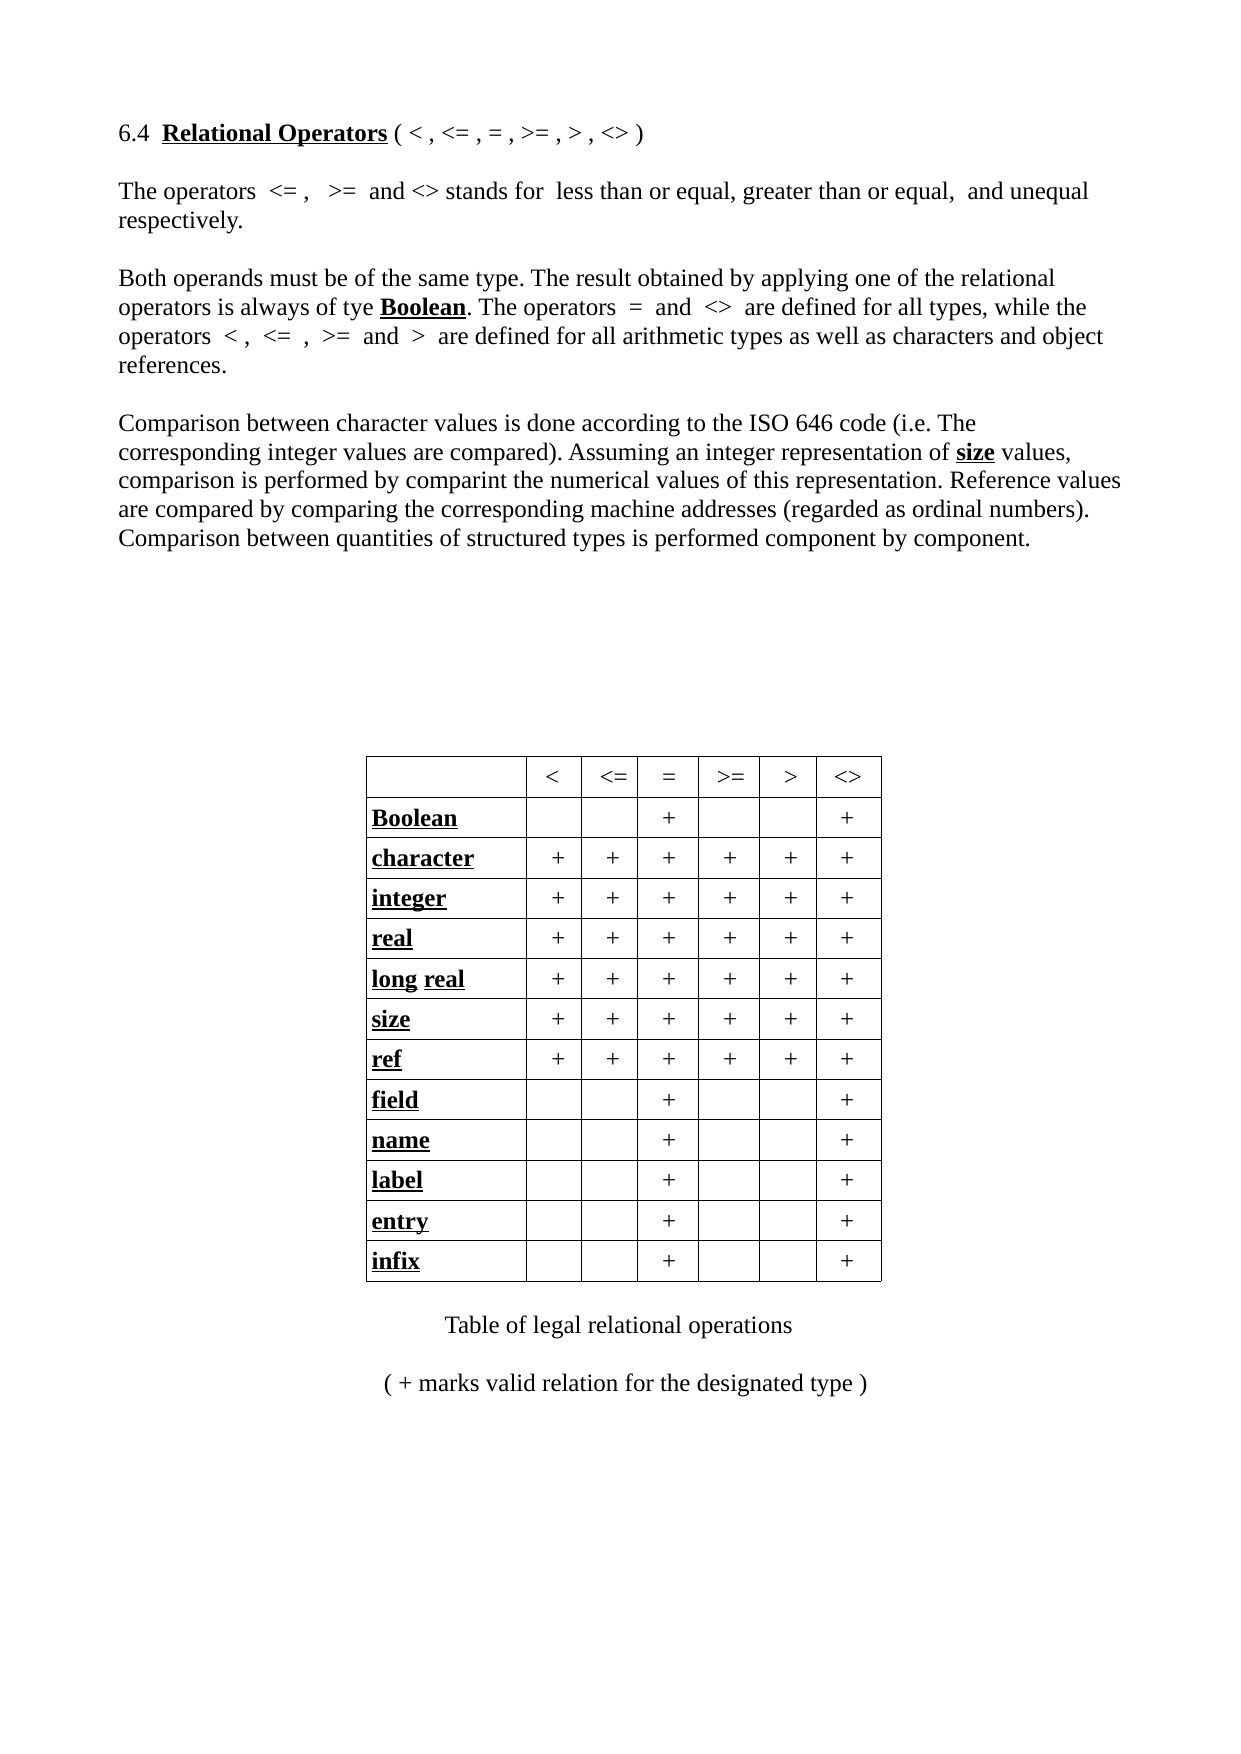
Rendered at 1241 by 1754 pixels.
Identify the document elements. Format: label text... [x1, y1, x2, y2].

table_cell + [527, 1040, 581, 1079]
table_cell [527, 1201, 581, 1240]
table_cell + [638, 1241, 698, 1281]
table_cell [760, 1241, 816, 1281]
table_header = [638, 757, 698, 797]
table_cell [527, 1241, 581, 1281]
table_cell [582, 798, 637, 837]
table_cell + [817, 798, 881, 837]
table_cell + [817, 1161, 881, 1200]
table_cell + [817, 1040, 881, 1079]
table_cell + [527, 838, 581, 877]
table_cell Boolean [367, 798, 526, 837]
table_cell + [638, 959, 698, 998]
table_cell + [699, 1040, 759, 1079]
table_cell + [638, 1201, 698, 1240]
table_header < [527, 757, 581, 797]
table_cell real [367, 919, 526, 958]
table_header [367, 757, 526, 797]
table_cell + [760, 959, 816, 998]
table_cell + [760, 879, 816, 918]
table_cell [699, 1120, 759, 1159]
table_cell + [527, 999, 581, 1039]
table_cell + [817, 1080, 881, 1119]
table_header > [760, 757, 816, 797]
table_cell character [367, 838, 526, 877]
table_cell + [817, 919, 881, 958]
table_header <= [582, 757, 637, 797]
text 6.4 Relational Operators ( < , <= , = , >= , > , <> ) [118, 118, 1122, 147]
table_cell size [367, 999, 526, 1039]
table_cell [699, 1241, 759, 1281]
table_cell + [638, 879, 698, 918]
table_cell + [582, 959, 637, 998]
table_cell + [760, 838, 816, 877]
table_cell + [527, 879, 581, 918]
text Table of legal relational operations [118, 1310, 1122, 1338]
table_cell [699, 1080, 759, 1119]
table_cell + [699, 879, 759, 918]
table_cell + [638, 1161, 698, 1200]
table_cell + [638, 1120, 698, 1159]
text The operators <= , >= and <> stands for less than or equal, greater than or equal, and unequal respectively. [118, 176, 1122, 234]
table_cell + [760, 999, 816, 1039]
table_cell field [367, 1080, 526, 1119]
table_cell integer [367, 879, 526, 918]
table_cell + [760, 1040, 816, 1079]
table_cell + [699, 838, 759, 877]
table_cell [699, 798, 759, 837]
text Both operands must be of the same type. The result obtained by applying one of the relational operators is always of tye Boolean. The operators = and <> are defined for all types, while the operators < , <= , >= and > are defined for all arithmetic types as well as characters and object references. [118, 263, 1122, 378]
table_cell + [638, 999, 698, 1039]
table_cell [527, 1161, 581, 1200]
table_cell [582, 1120, 637, 1159]
table_cell + [582, 879, 637, 918]
table_cell + [699, 959, 759, 998]
table_cell entry [367, 1201, 526, 1240]
table_cell [582, 1161, 637, 1200]
table_cell + [582, 838, 637, 877]
table_cell [760, 798, 816, 837]
table_cell label [367, 1161, 526, 1200]
text ( + marks valid relation for the designated type ) [118, 1368, 1122, 1397]
table_cell + [582, 919, 637, 958]
table_cell name [367, 1120, 526, 1159]
table_cell + [817, 999, 881, 1039]
table_cell [760, 1120, 816, 1159]
table_header <> [817, 757, 881, 797]
table_cell + [699, 919, 759, 958]
table_cell + [582, 999, 637, 1039]
table_cell + [817, 1120, 881, 1159]
table_cell infix [367, 1241, 526, 1281]
table_cell + [638, 1080, 698, 1119]
table_cell + [638, 919, 698, 958]
table_cell [582, 1201, 637, 1240]
table_cell + [582, 1040, 637, 1079]
table_cell + [760, 919, 816, 958]
table_cell + [699, 999, 759, 1039]
table_cell + [638, 798, 698, 837]
table_cell [527, 1120, 581, 1159]
table_cell [760, 1161, 816, 1200]
table_cell + [817, 879, 881, 918]
table_cell + [638, 838, 698, 877]
table_header >= [699, 757, 759, 797]
table_cell [527, 1080, 581, 1119]
table_cell [582, 1241, 637, 1281]
table_cell [582, 1080, 637, 1119]
text Comparison between character values is done according to the ISO 646 code (i.e. The corresponding integer values are compared). Assuming an integer representation of size values, comparison is performed by comparint the numerical values of this representation. Reference values are compared by comparing the corresponding machine addresses (regarded as ordinal numbers). Comparison between quantities of structured types is performed component by component. [118, 408, 1122, 552]
table_cell + [817, 1241, 881, 1281]
table_cell + [527, 919, 581, 958]
table_cell [699, 1201, 759, 1240]
table_cell + [817, 1201, 881, 1240]
table_cell ref [367, 1040, 526, 1079]
table_cell + [527, 959, 581, 998]
table_cell long real [367, 959, 526, 998]
table_cell [699, 1161, 759, 1200]
table_cell + [817, 959, 881, 998]
table_cell [760, 1080, 816, 1119]
table_cell [760, 1201, 816, 1240]
table_cell + [638, 1040, 698, 1079]
table_cell [527, 798, 581, 837]
table_cell + [817, 838, 881, 877]
